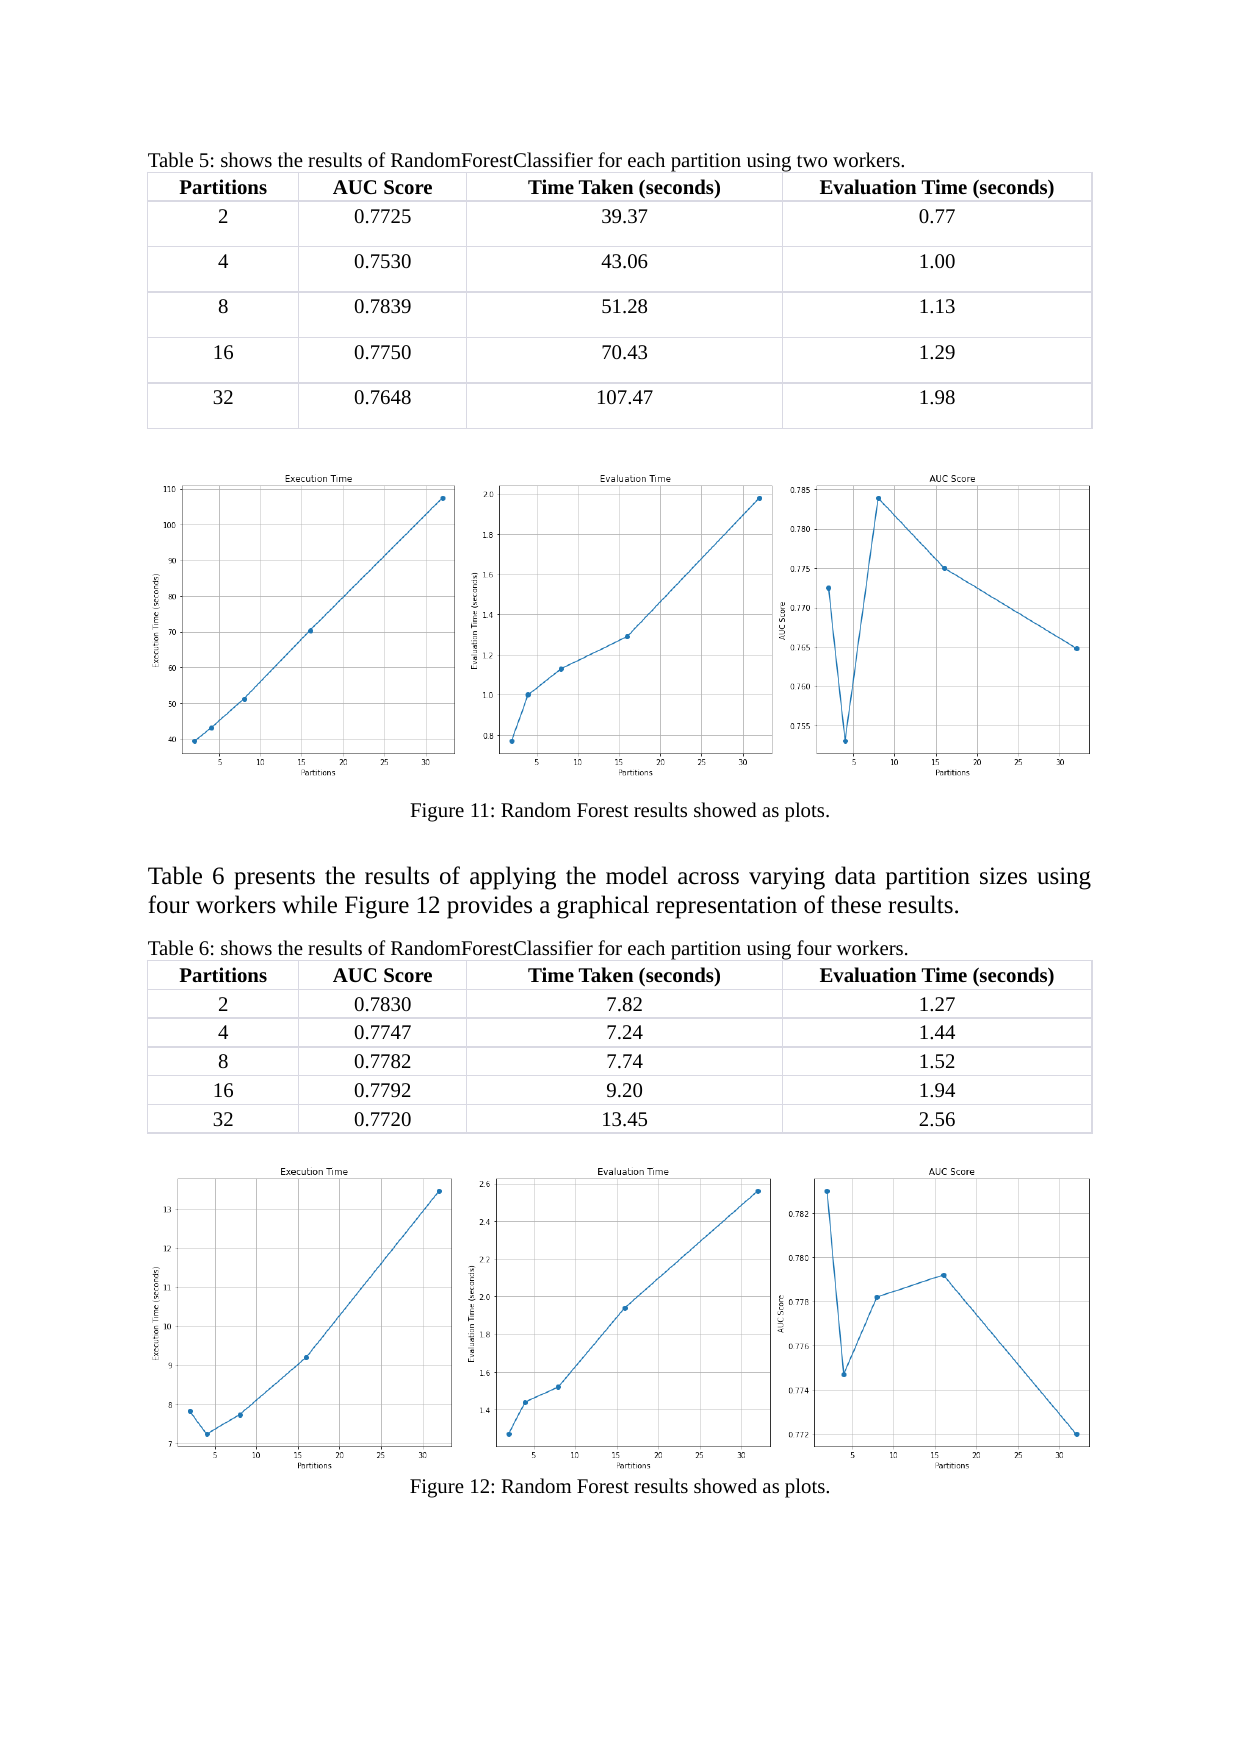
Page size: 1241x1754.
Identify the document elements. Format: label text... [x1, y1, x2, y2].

table_header Evaluation Time (seconds) [783, 173, 1091, 200]
table_cell 7.74 [467, 1048, 782, 1075]
text Figure 11: Random Forest results showed as plots. [148, 797, 1093, 822]
table_cell 1.44 [783, 1019, 1091, 1046]
table_cell 1.94 [783, 1076, 1091, 1103]
table_cell 0.7750 [299, 338, 466, 382]
table_header Partitions [148, 961, 298, 988]
table_cell 1.27 [783, 990, 1091, 1017]
table_cell 0.77 [783, 202, 1091, 246]
table_cell 4 [148, 247, 298, 291]
table_cell 32 [148, 384, 298, 427]
table_header AUC Score [299, 961, 466, 988]
text Figure 12: Random Forest results showed as plots. [148, 1473, 1093, 1498]
table_cell 7.24 [467, 1019, 782, 1046]
text Table 6 presents the results of applying the model across varying data partition sizes using four workers while Figure 12 provides a graphical representation of these results. [148, 861, 1093, 919]
table_cell 1.52 [783, 1048, 1091, 1075]
table_cell 16 [148, 338, 298, 382]
table_cell 0.7830 [299, 990, 466, 1017]
table_cell 16 [148, 1076, 298, 1103]
table_cell 0.7648 [299, 384, 466, 427]
text Table 6: shows the results of RandomForestClassifier for each partition using four workers. [148, 936, 1093, 960]
table_cell 13.45 [467, 1105, 782, 1132]
table_cell 1.00 [783, 247, 1091, 291]
table_header Time Taken (seconds) [467, 961, 782, 988]
table_cell 0.7530 [299, 247, 466, 291]
table_cell 1.98 [783, 384, 1091, 427]
table_cell 1.13 [783, 293, 1091, 337]
table_cell 7.82 [467, 990, 782, 1017]
table_cell 0.7747 [299, 1019, 466, 1046]
table_cell 0.7782 [299, 1048, 466, 1075]
text Table 5: shows the results of RandomForestClassifier for each partition using two workers. [148, 148, 1093, 172]
table_cell 1.29 [783, 338, 1091, 382]
table_cell 39.37 [467, 202, 782, 246]
table_cell 9.20 [467, 1076, 782, 1103]
table_cell 43.06 [467, 247, 782, 291]
table_cell 2.56 [783, 1105, 1091, 1132]
table_header AUC Score [299, 173, 466, 200]
table_cell 2 [148, 990, 298, 1017]
table_header Time Taken (seconds) [467, 173, 782, 200]
table_cell 0.7792 [299, 1076, 466, 1103]
table_header Partitions [148, 173, 298, 200]
table_cell 0.7839 [299, 293, 466, 337]
table_cell 107.47 [467, 384, 782, 427]
table_cell 32 [148, 1105, 298, 1132]
table_cell 8 [148, 293, 298, 337]
table_header Evaluation Time (seconds) [783, 961, 1091, 988]
table_cell 70.43 [467, 338, 782, 382]
table_cell 4 [148, 1019, 298, 1046]
table_cell 51.28 [467, 293, 782, 337]
table_cell 0.7725 [299, 202, 466, 246]
table_cell 8 [148, 1048, 298, 1075]
table_cell 0.7720 [299, 1105, 466, 1132]
table_cell 2 [148, 202, 298, 246]
